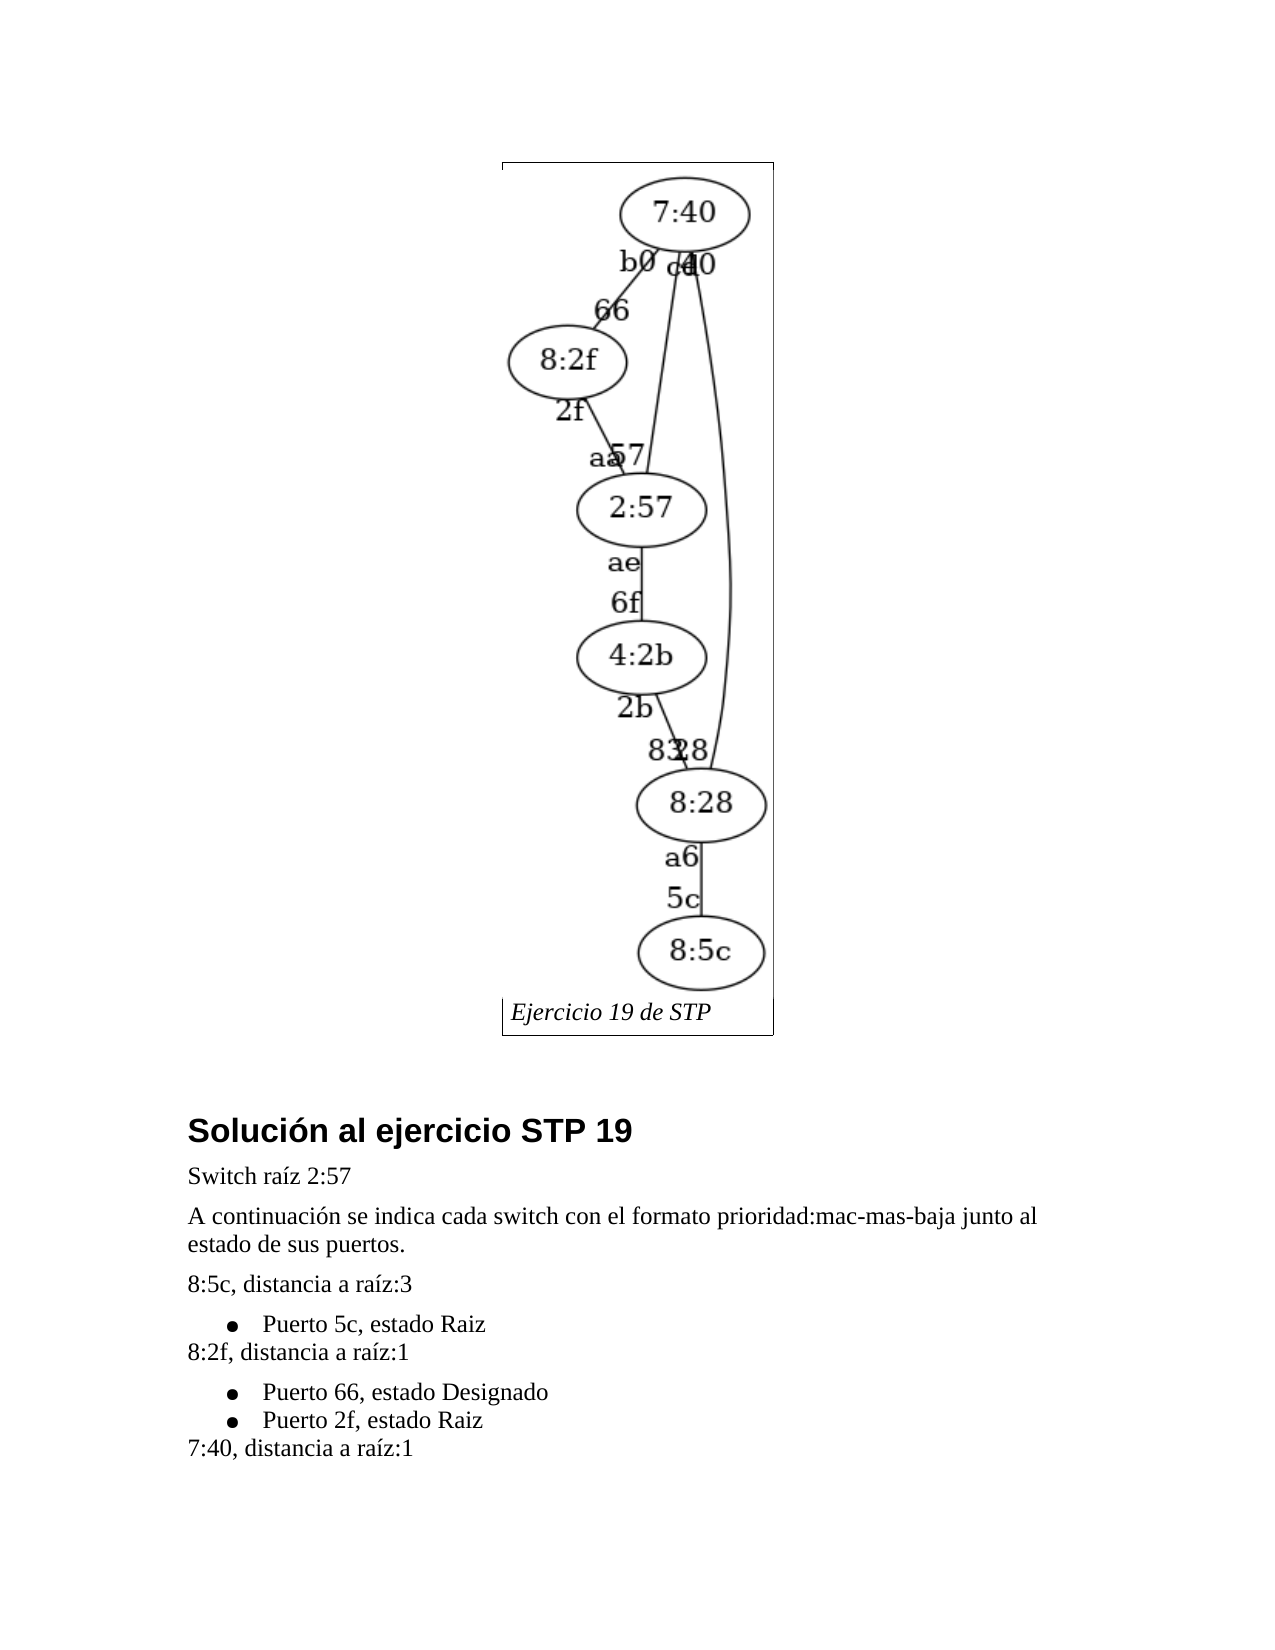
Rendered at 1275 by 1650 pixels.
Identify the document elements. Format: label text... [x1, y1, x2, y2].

subtitle Solución al ejercicio STP 19 [187, 1112, 1087, 1149]
list Puerto 2f, estado Raiz [225, 1406, 1087, 1434]
text Ejercicio 19 de STP [511, 999, 764, 1026]
picture [501, 170, 774, 999]
text 8:2f, distancia a raíz:1 [187, 1338, 1087, 1366]
text 7:40, distancia a raíz:1 [187, 1434, 1087, 1461]
list Puerto 66, estado Designado [225, 1378, 1087, 1406]
text 8:5c, distancia a raíz:3 [187, 1270, 1087, 1298]
list Puerto 5c, estado Raiz [225, 1310, 1087, 1338]
text A continuación se indica cada switch con el formato prioridad:mac-mas-baja junto al estado de sus puertos. [187, 1202, 1087, 1258]
text Switch raíz 2:57 [187, 1162, 1087, 1190]
